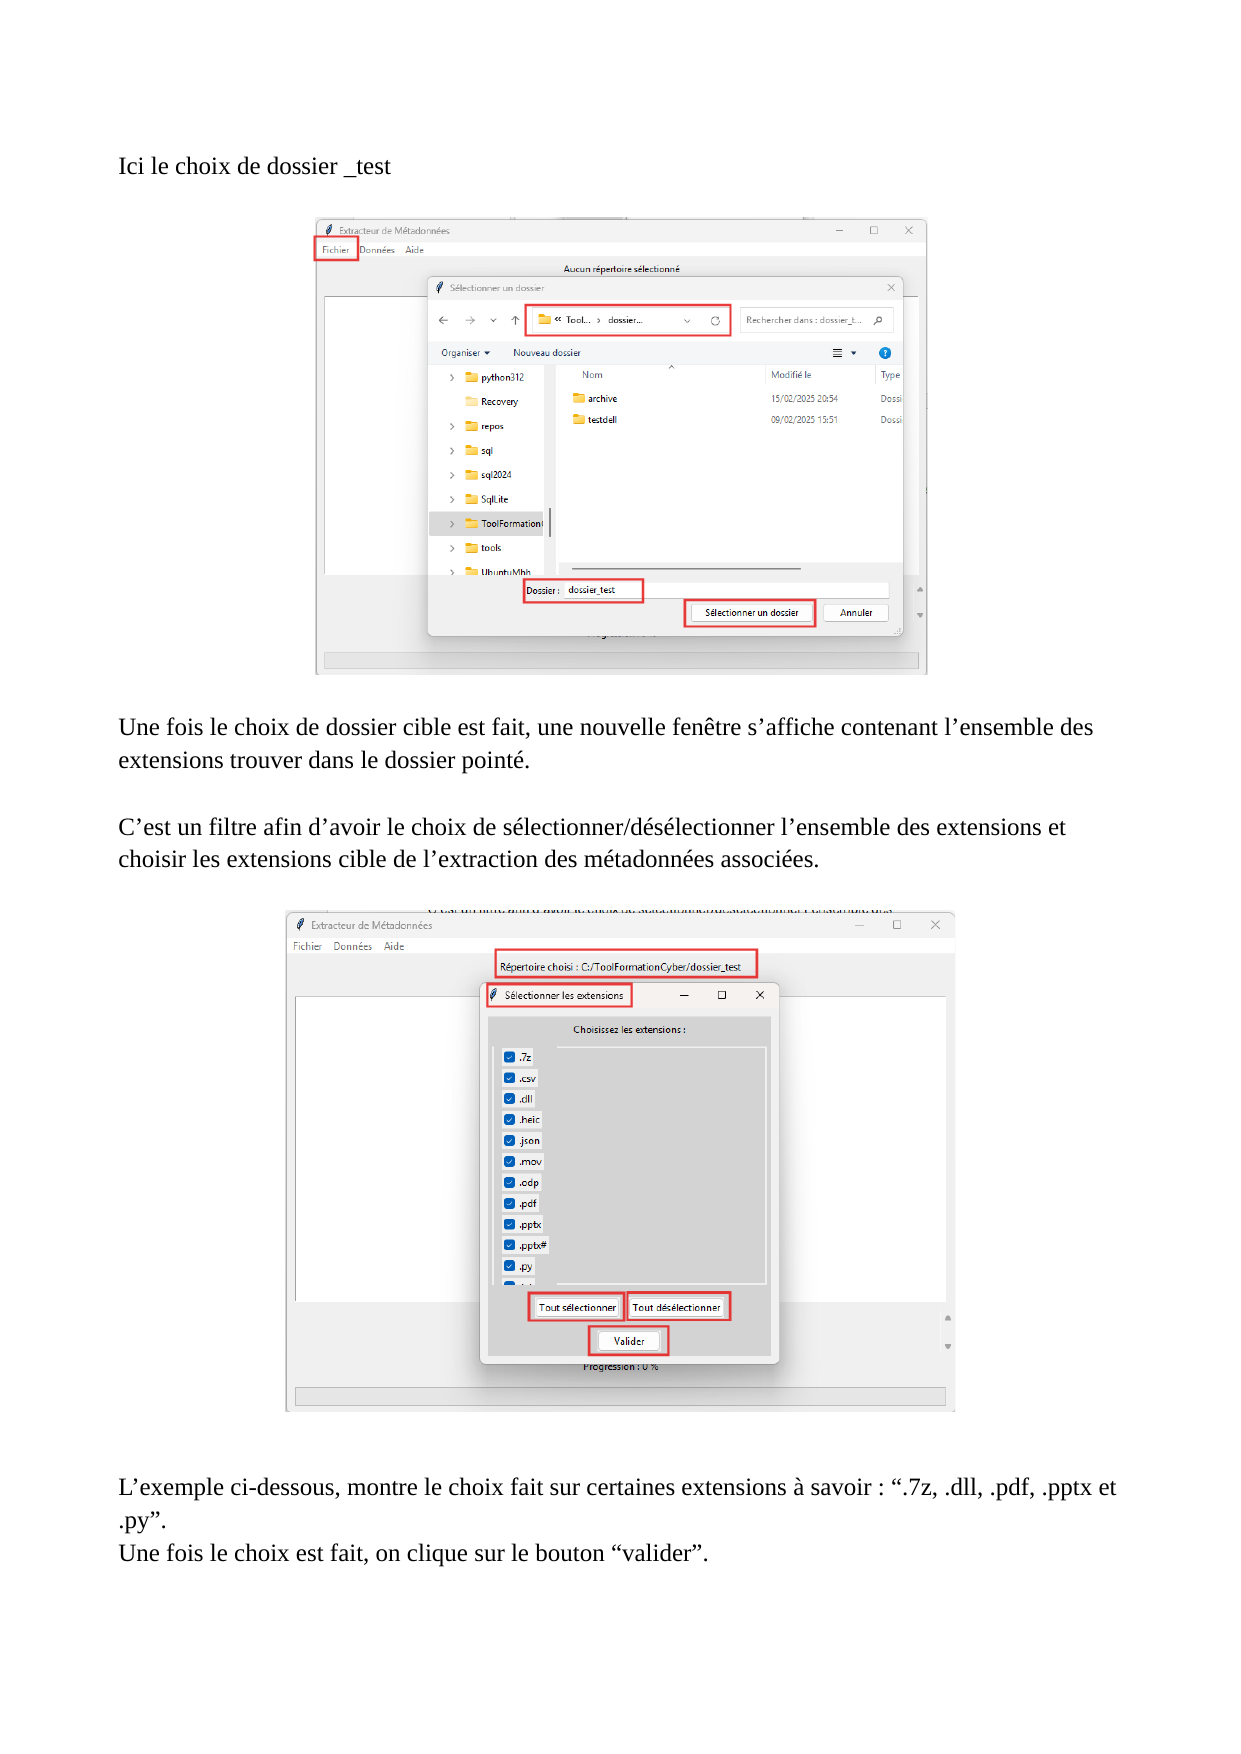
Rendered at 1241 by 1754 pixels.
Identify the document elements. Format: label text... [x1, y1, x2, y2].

text Ici le choix de dossier _test [118, 151, 1122, 180]
picture [285, 910, 956, 1412]
text C’est un filtre afin d’avoir le choix de sélectionner/désélectionner l’ensemble des extensions et choisir les extensions cible de l’extraction des métadonnées associées. [118, 812, 1122, 873]
text Une fois le choix de dossier cible est fait, une nouvelle fenêtre s’affiche contenant l’ensemble des extensions trouver dans le dossier pointé. [118, 712, 1122, 774]
text Une fois le choix est fait, on clique sur le bouton “valider”. [118, 1538, 1122, 1567]
text L’exemple ci-dessous, montre le choix fait sur certaines extensions à savoir : “.7z, .dll, .pdf, .pptx et .py”. [118, 1472, 1122, 1534]
picture [312, 217, 928, 675]
